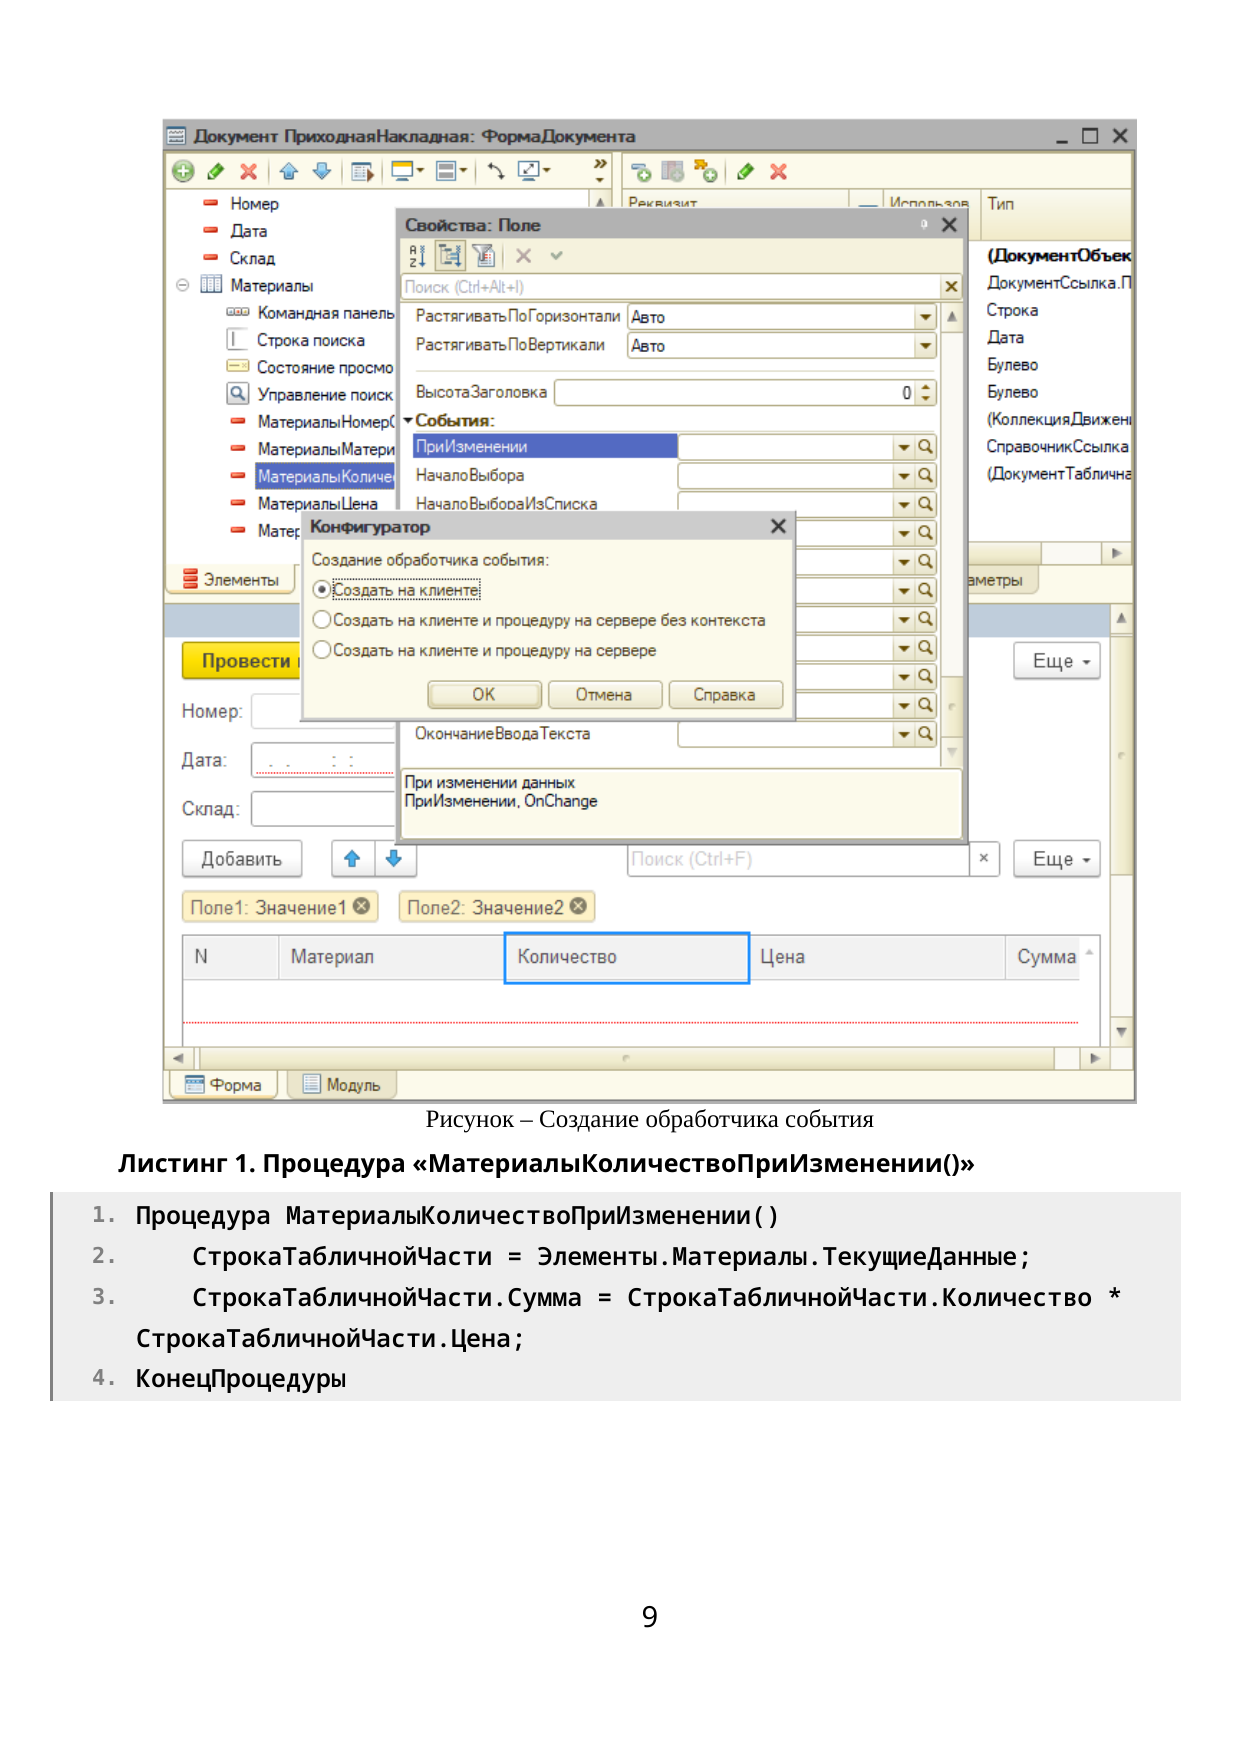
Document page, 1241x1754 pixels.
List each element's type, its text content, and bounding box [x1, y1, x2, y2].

text Листинг 1. Процедура «МатериалыКоличествоПриИзменении()» [118, 1145, 1181, 1179]
list КонецПроцедуры [53, 1355, 1181, 1401]
list СтрокаТабличнойЧасти.Сумма = СтрокаТабличнойЧасти.Количество * СтрокаТабличнойЧасти.Цена; [53, 1273, 1181, 1354]
text Рисунок – Создание обработчика события [118, 1104, 1181, 1133]
list Процедура МатериалыКоличествоПриИзменении() [53, 1192, 1181, 1232]
list СтрокаТабличнойЧасти = Элементы.Материалы.ТекущиеДанные; [53, 1233, 1181, 1273]
picture [162, 118, 1137, 1104]
